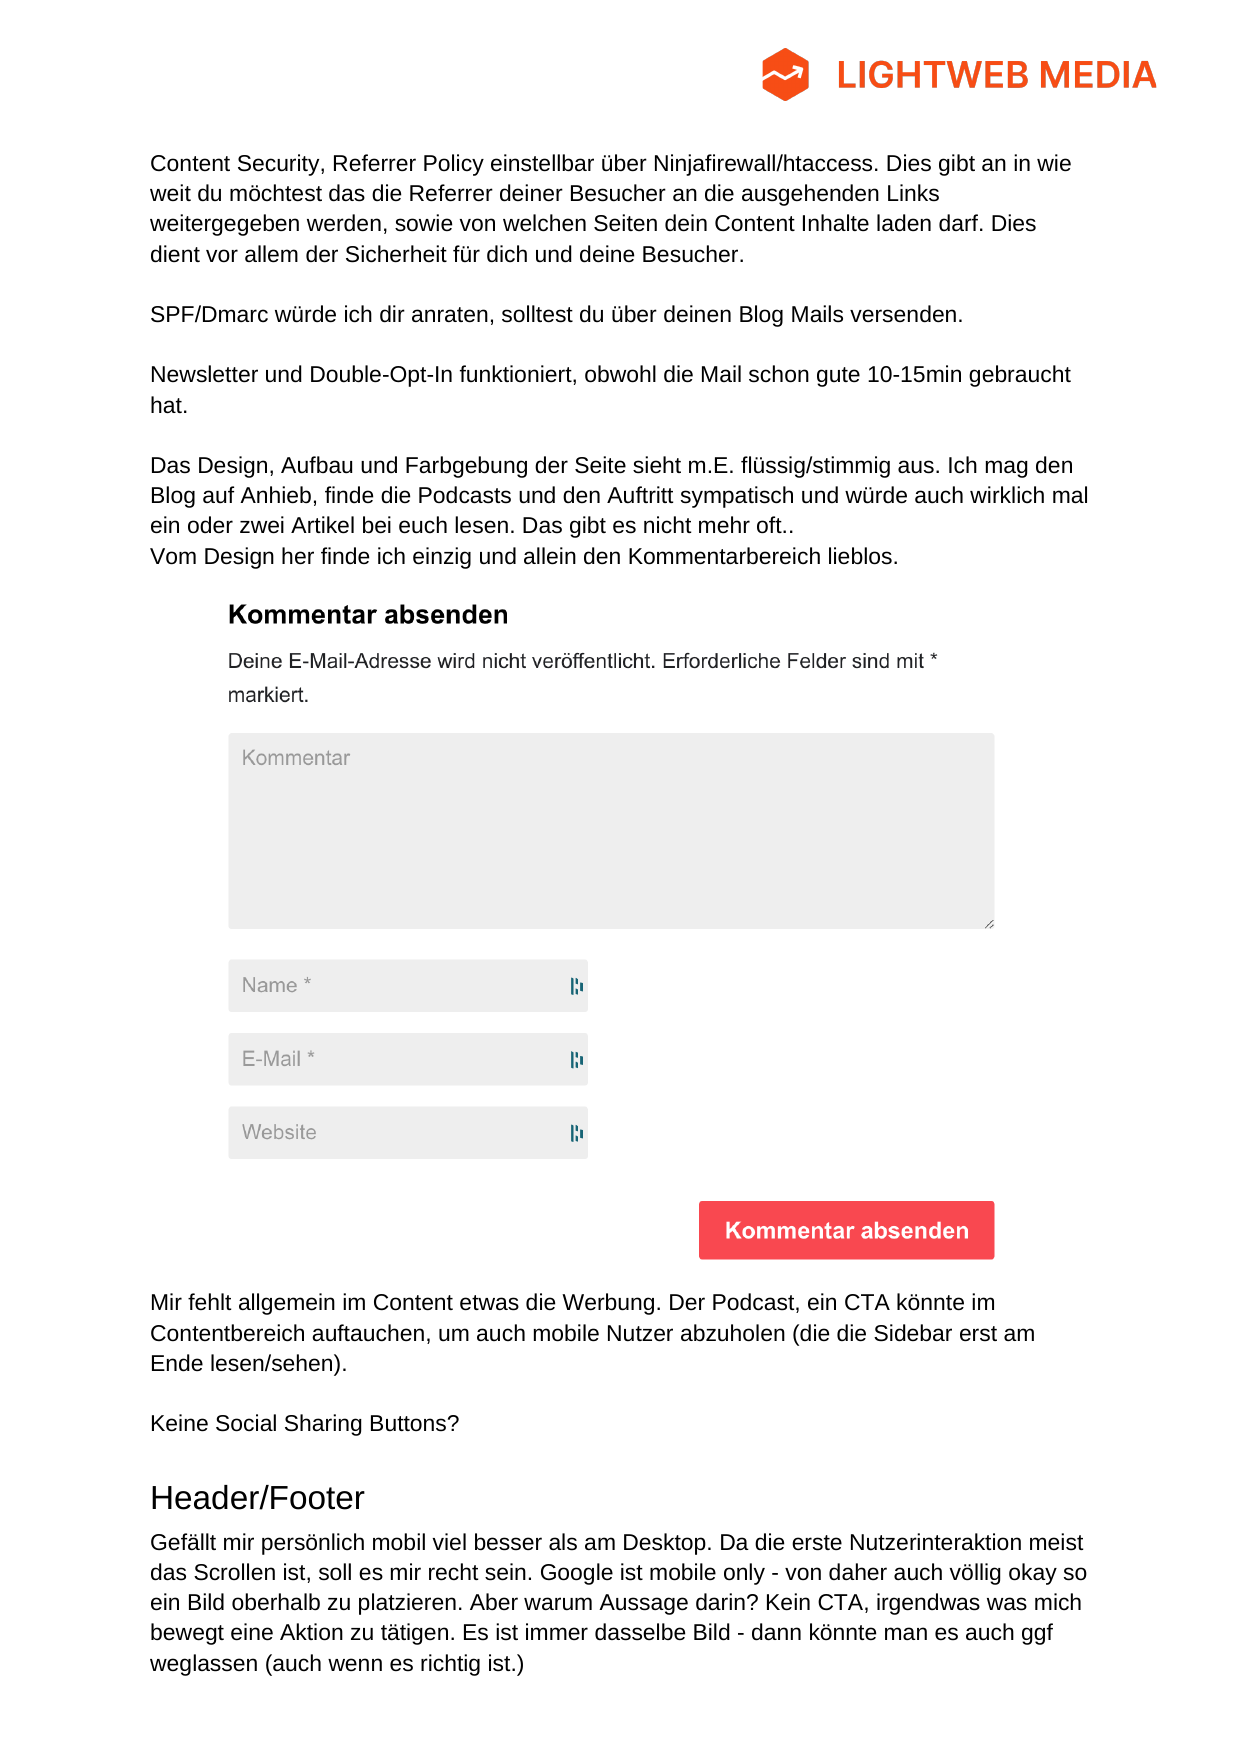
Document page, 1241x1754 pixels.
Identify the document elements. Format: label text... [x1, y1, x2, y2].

picture [762, 48, 1157, 101]
text Mir fehlt allgemein im Content etwas die Werbung. Der Podcast, ein CTA könnte im Contentbereich auftauchen, um auch mobile Nutzer abzuholen (die die Sidebar erst am Ende lesen/sehen). [150, 1289, 1090, 1376]
text Vom Design her finde ich einzig und allein den Kommentarbereich lieblos. [150, 543, 1090, 569]
text Newsletter und Double-Opt-In funktioniert, obwohl die Mail schon gute 10-15min gebraucht hat. [150, 361, 1090, 418]
text Gefällt mir persönlich mobil viel besser als am Desktop. Da die erste Nutzerinteraktion meist das Scrollen ist, soll es mir recht sein. Google ist mobile only - von daher auch völlig okay so ein Bild oberhalb zu platzieren. Aber warum Aussage darin? Kein CTA, irgendwas was mich bewegt eine Aktion zu tätigen. Es ist immer dasselbe Bild - dann könnte man es auch ggf weglassen (auch wenn es richtig ist.) [150, 1529, 1090, 1676]
picture [150, 572, 1091, 1286]
text Content Security, Referrer Policy einstellbar über Ninjafirewall/htaccess. Dies gibt an in wie weit du möchtest das die Referrer deiner Besucher an die ausgehenden Links weitergegeben werden, sowie von welchen Seiten dein Content Inhalte laden darf. Dies dient vor allem der Sicherheit für dich und deine Besucher. [150, 150, 1090, 267]
text Keine Social Sharing Buttons? [150, 1410, 1090, 1436]
subtitle Header/Footer [150, 1478, 1090, 1516]
text SPF/Dmarc würde ich dir anraten, solltest du über deinen Blog Mails versenden. [150, 301, 1090, 327]
text Das Design, Aufbau und Farbgebung der Seite sieht m.E. flüssig/stimmig aus. Ich mag den Blog auf Anhieb, finde die Podcasts und den Auftritt sympatisch und würde auch wirklich mal ein oder zwei Artikel bei euch lesen. Das gibt es nicht mehr oft.. [150, 452, 1090, 539]
